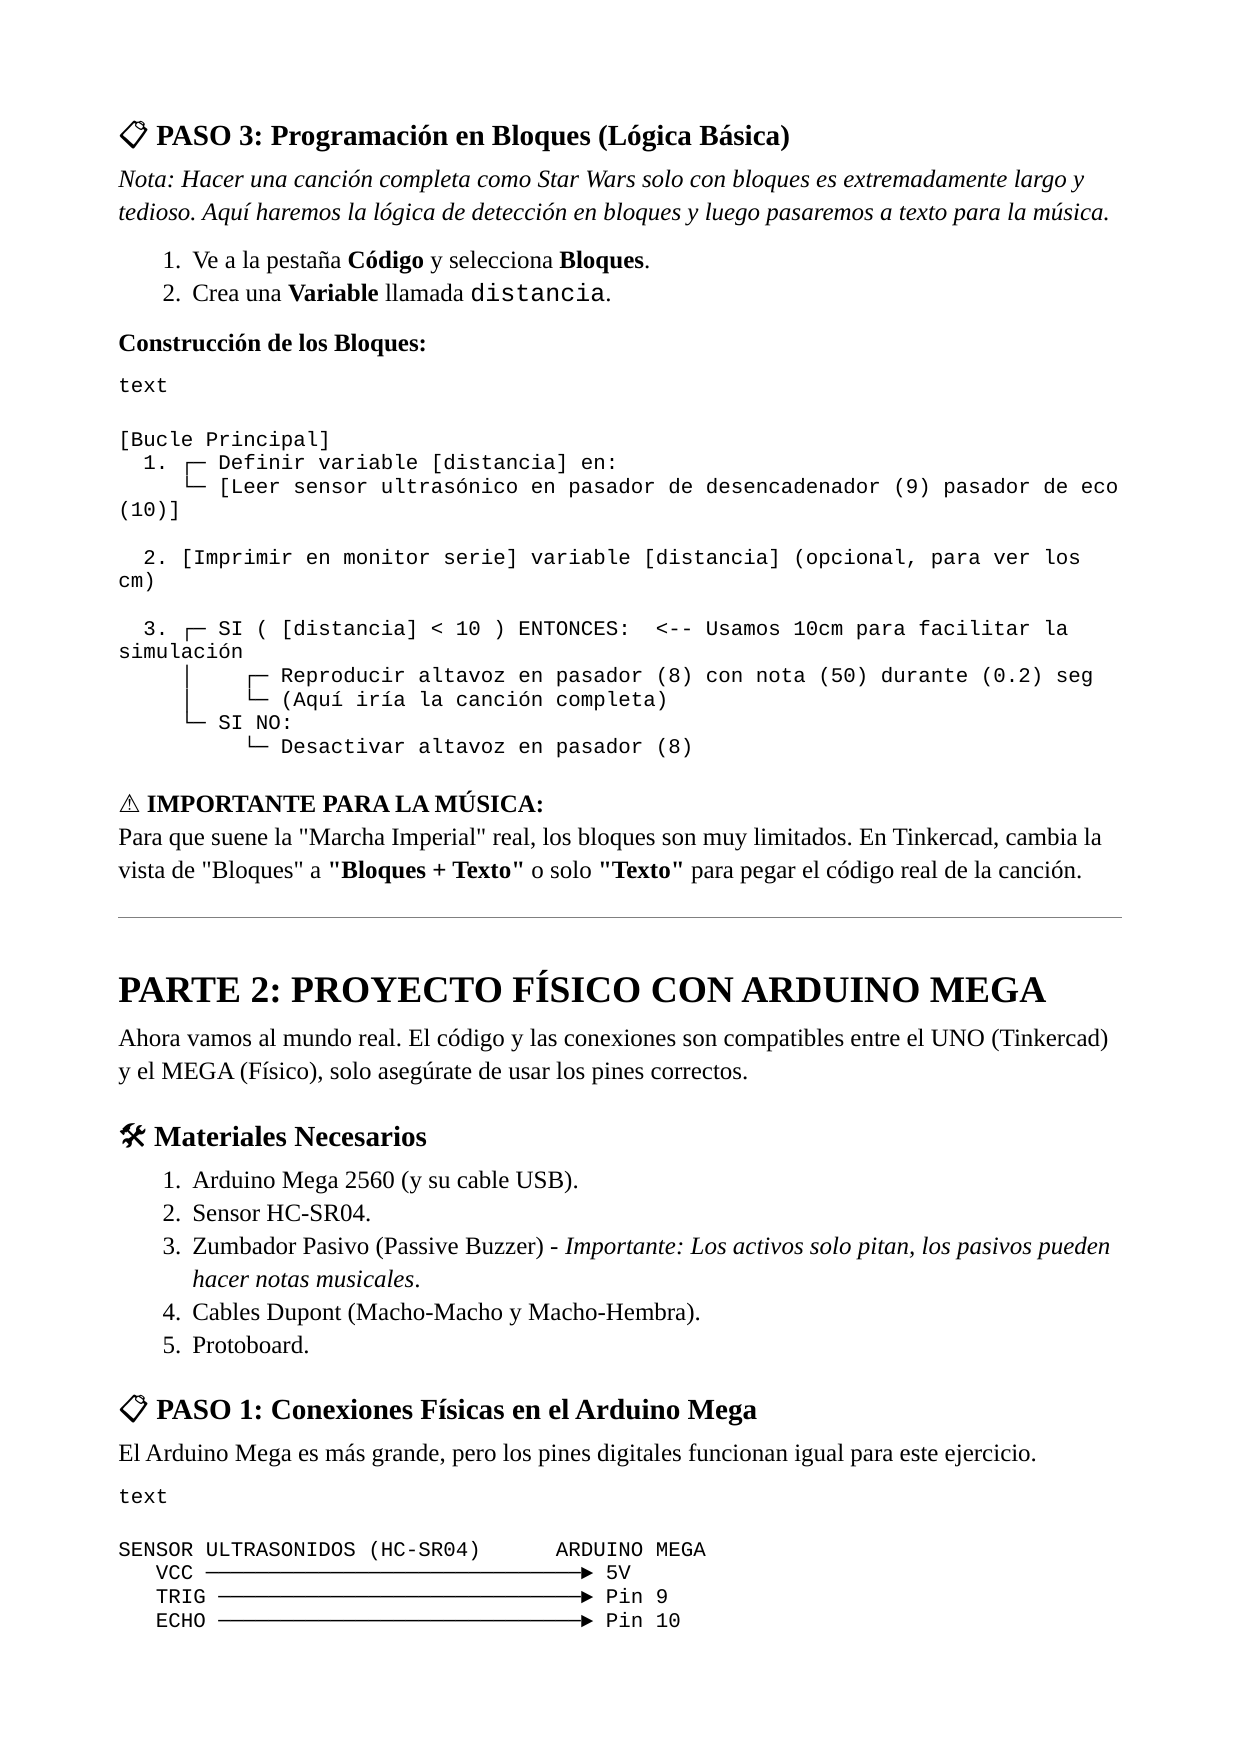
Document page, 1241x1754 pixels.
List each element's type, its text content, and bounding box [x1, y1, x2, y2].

text VCC ──────────────────────────────► 5V [118, 1562, 1122, 1586]
list Arduino Mega 2560 (y su cable USB). [162, 1165, 1122, 1193]
list Cables Dupont (Macho-Macho y Macho-Hembra). [162, 1297, 1122, 1326]
text ⚠️ IMPORTANTE PARA LA MÚSICA: Para que suene la "Marcha Imperial" real, los bloques son muy limitados. En Tinkercad, cambia la vista de "Bloques" a "Bloques + Texto" o solo "Texto" para pegar el código real de la canción. [118, 789, 1122, 884]
list Ve a la pestaña Código y selecciona Bloques. [162, 245, 1122, 273]
text Construcción de los Bloques: [118, 328, 1122, 357]
text Ahora vamos al mundo real. El código y las conexiones son compatibles entre el UNO (Tinkercad) y el MEGA (Físico), solo asegúrate de usar los pines correctos. [118, 1023, 1122, 1085]
text 2. [Imprimir en monitor serie] variable [distancia] (opcional, para ver los cm) [118, 547, 1122, 594]
text │ └─ (Aquí iría la canción completa) [118, 689, 186, 712]
text 1. ┌─ Definir variable [distancia] en: [118, 452, 1122, 476]
list Crea una Variable llamada distancia. [162, 278, 1122, 309]
text TRIG ─────────────────────────────► Pin 9 [118, 1586, 1122, 1610]
subtitle 📋 PASO 1: Conexiones Físicas en el Arduino Mega [118, 1392, 1122, 1426]
list Protoboard. [162, 1330, 1122, 1358]
text │ ┌─ Reproducir altavoz en pasador (8) con nota (50) durante (0.2) seg [118, 665, 1122, 689]
text └─ Desactivar altavoz en pasador (8) [118, 736, 1122, 759]
text SENSOR ULTRASONIDOS (HC-SR04) ARDUINO MEGA [118, 1539, 1122, 1562]
text [Bucle Principal] [118, 428, 1122, 452]
text ECHO ─────────────────────────────► Pin 10 [118, 1610, 1122, 1633]
text Nota: Hacer una canción completa como Star Wars solo con bloques es extremadamente largo y tedioso. Aquí haremos la lógica de detección en bloques y luego pasaremos a texto para la música. [118, 164, 1122, 226]
text │ └─ (Aquí iría la canción completa) [187, 689, 1122, 712]
list Zumbador Pasivo (Passive Buzzer) - Importante: Los activos solo pitan, los pasivos pueden hacer notas musicales. [162, 1231, 1122, 1292]
text └─ [Leer sensor ultrasónico en pasador de desencadenador (9) pasador de eco (10)] [118, 476, 1122, 523]
list Sensor HC-SR04. [162, 1198, 1122, 1226]
subtitle 📋 PASO 3: Programación en Bloques (Lógica Básica) [118, 118, 1122, 152]
text └─ SI NO: [118, 712, 1122, 736]
subtitle PARTE 2: PROYECTO FÍSICO CON ARDUINO MEGA [118, 968, 1122, 1011]
text 3. ┌─ SI ( [distancia] < 10 ) ENTONCES: <-- Usamos 10cm para facilitar la simulación [118, 618, 1122, 665]
text text [118, 1486, 1122, 1509]
text text [118, 375, 1122, 399]
subtitle 🛠️ Materiales Necesarios [118, 1119, 1122, 1152]
text El Arduino Mega es más grande, pero los pines digitales funcionan igual para este ejercicio. [118, 1438, 1122, 1467]
